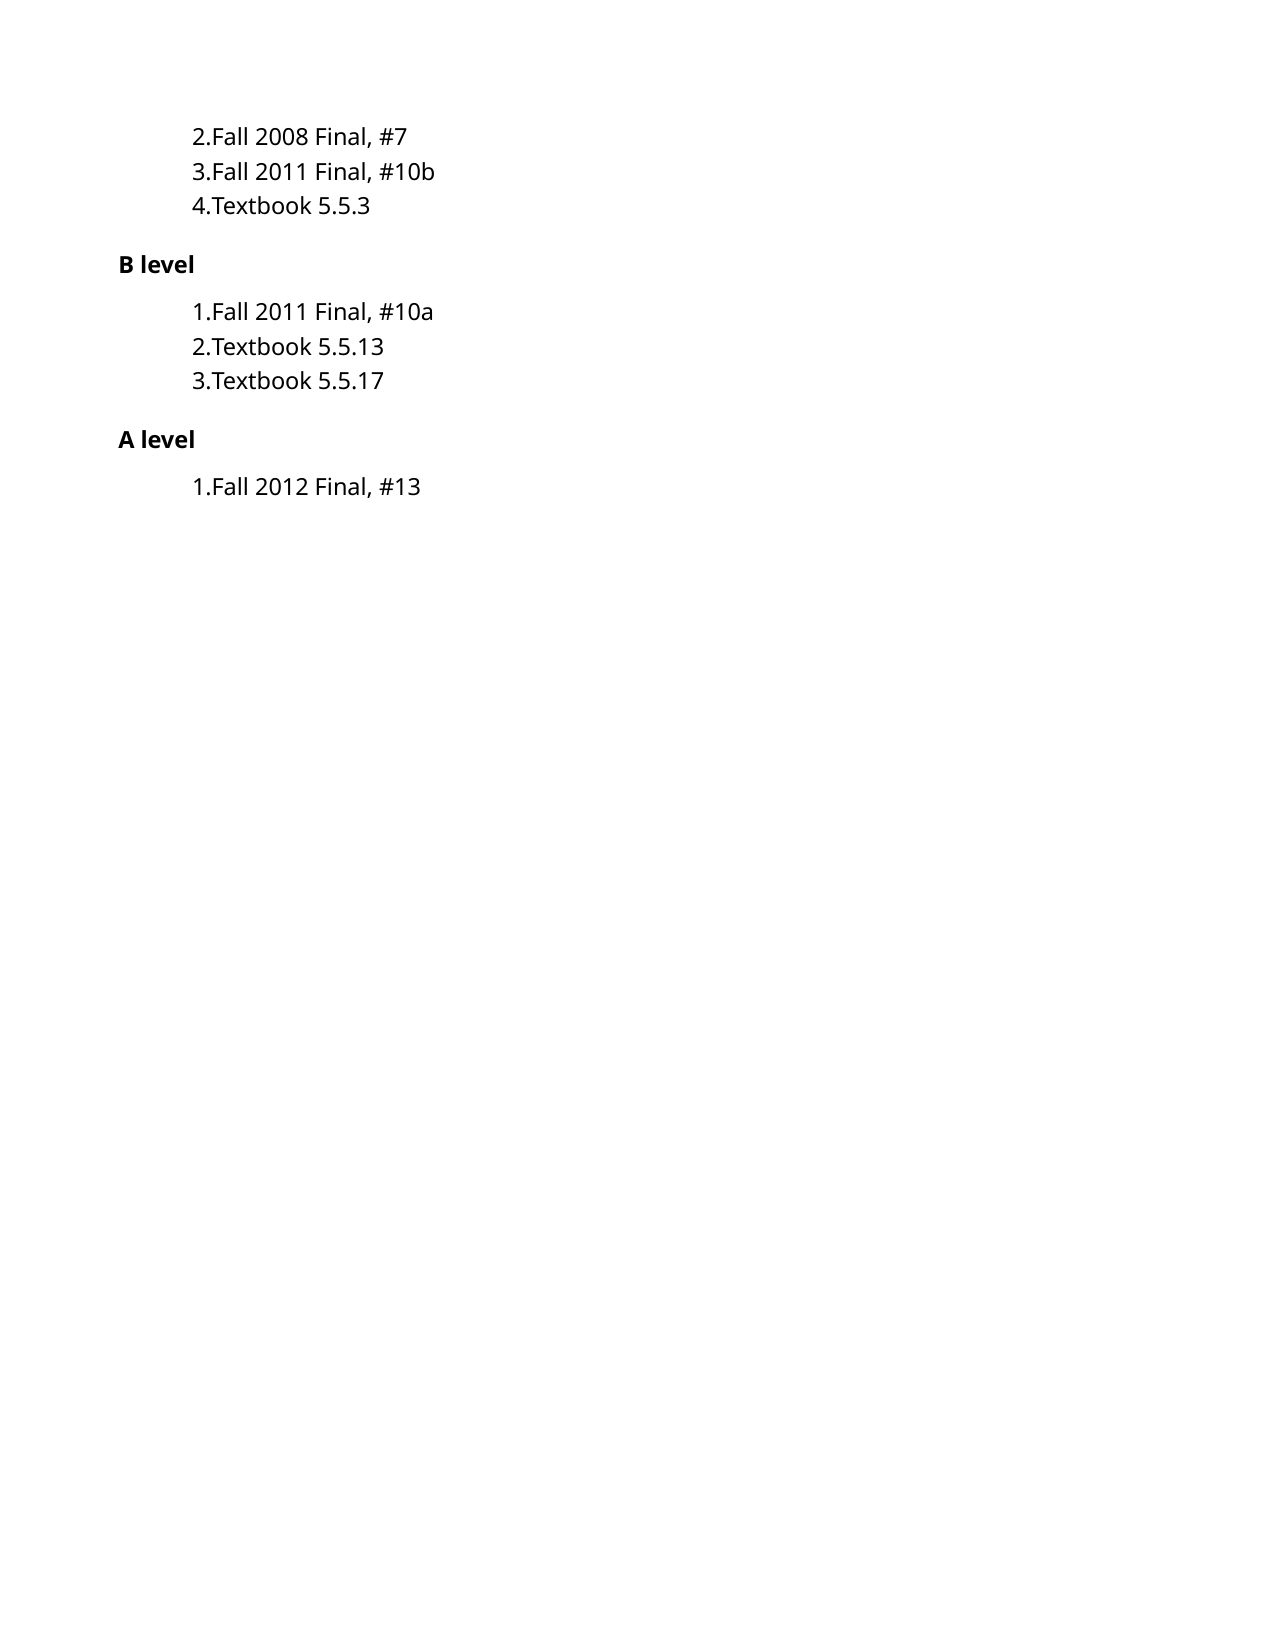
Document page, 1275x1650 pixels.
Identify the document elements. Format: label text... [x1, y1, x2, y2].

list Fall 2012 Final, #13 [118, 468, 1157, 502]
list Fall 2008 Final, #7 [118, 118, 1157, 152]
list Textbook 5.5.3 [118, 187, 1157, 221]
subtitle B level [118, 246, 1157, 281]
list Fall 2011 Final, #10a [118, 293, 1157, 327]
list Textbook 5.5.17 [118, 362, 1157, 396]
subtitle A level [118, 421, 1157, 456]
list Textbook 5.5.13 [118, 327, 1157, 362]
list Fall 2011 Final, #10b [118, 152, 1157, 187]
